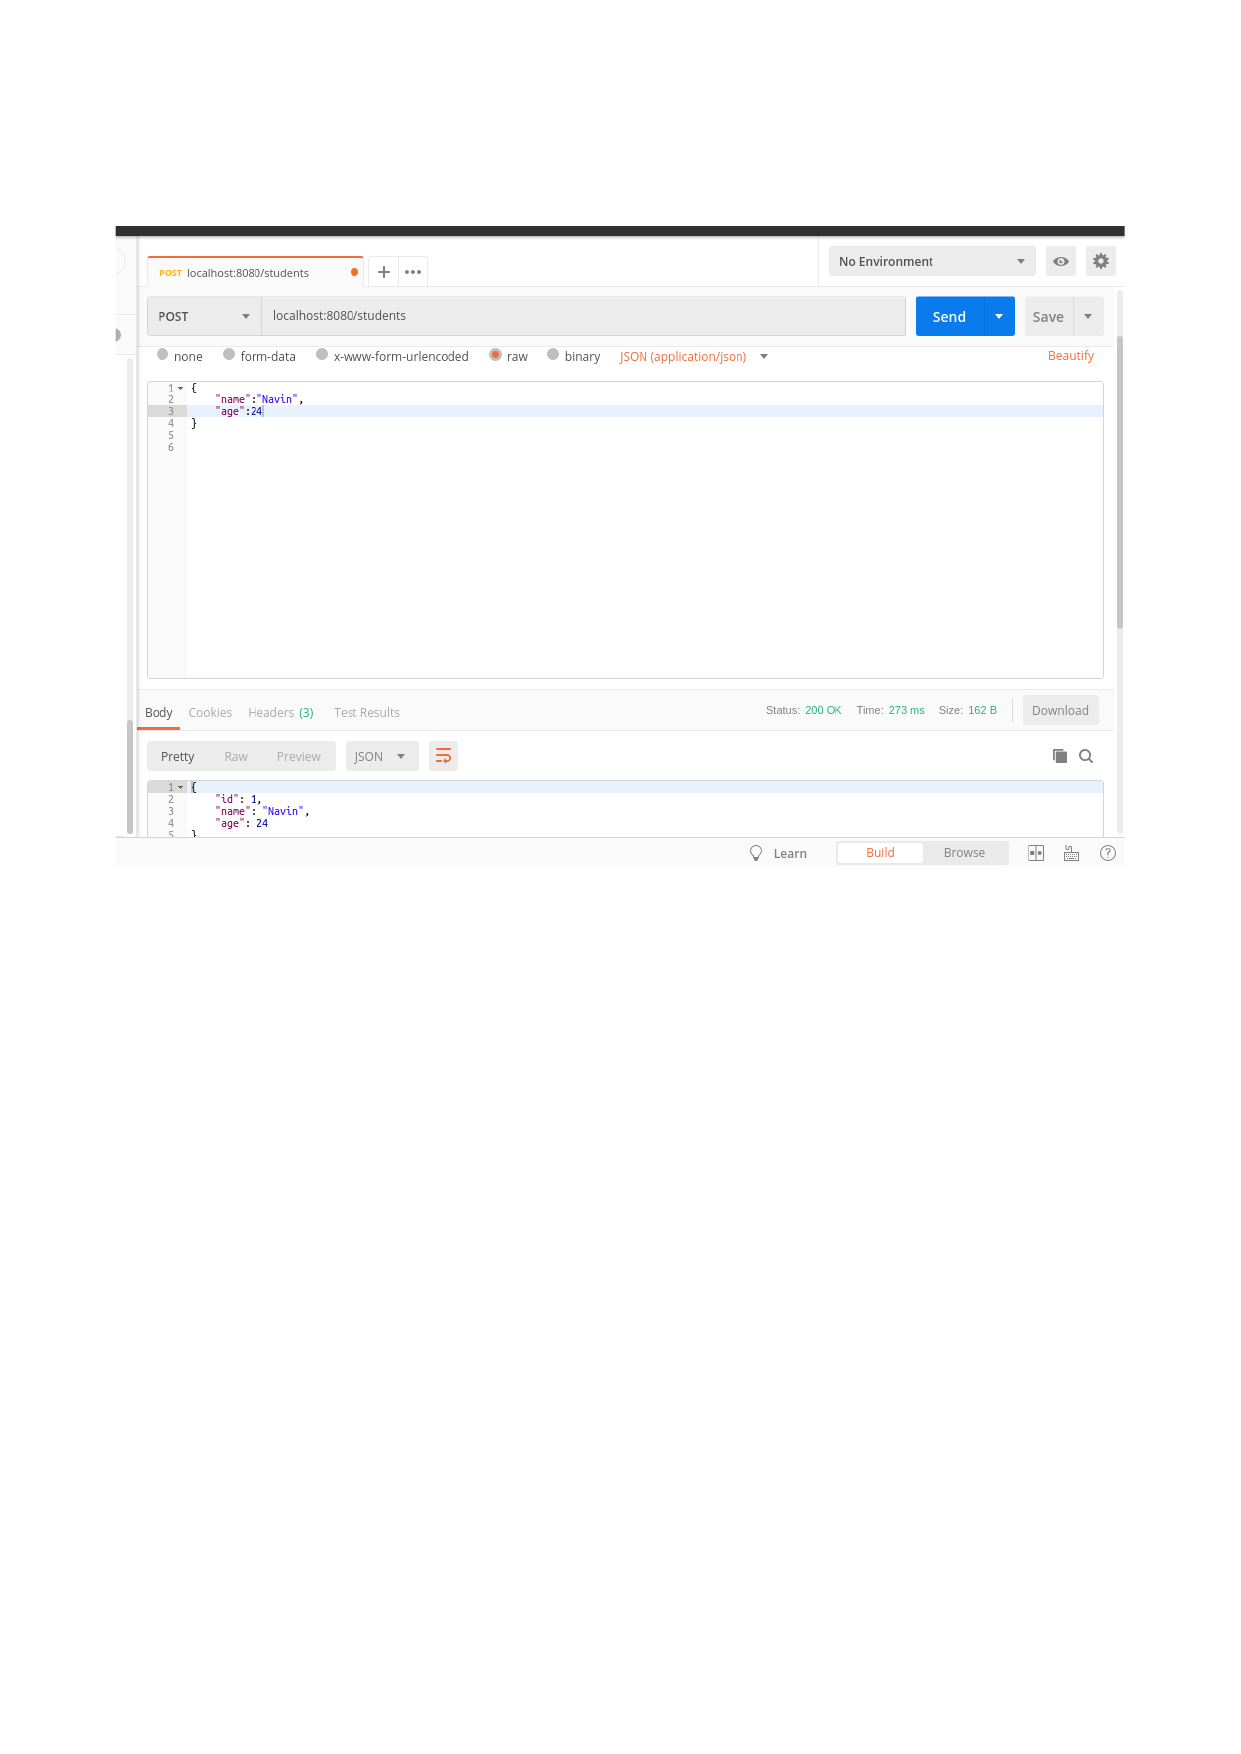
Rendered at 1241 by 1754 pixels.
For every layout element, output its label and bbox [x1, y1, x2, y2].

picture [115, 226, 1125, 867]
